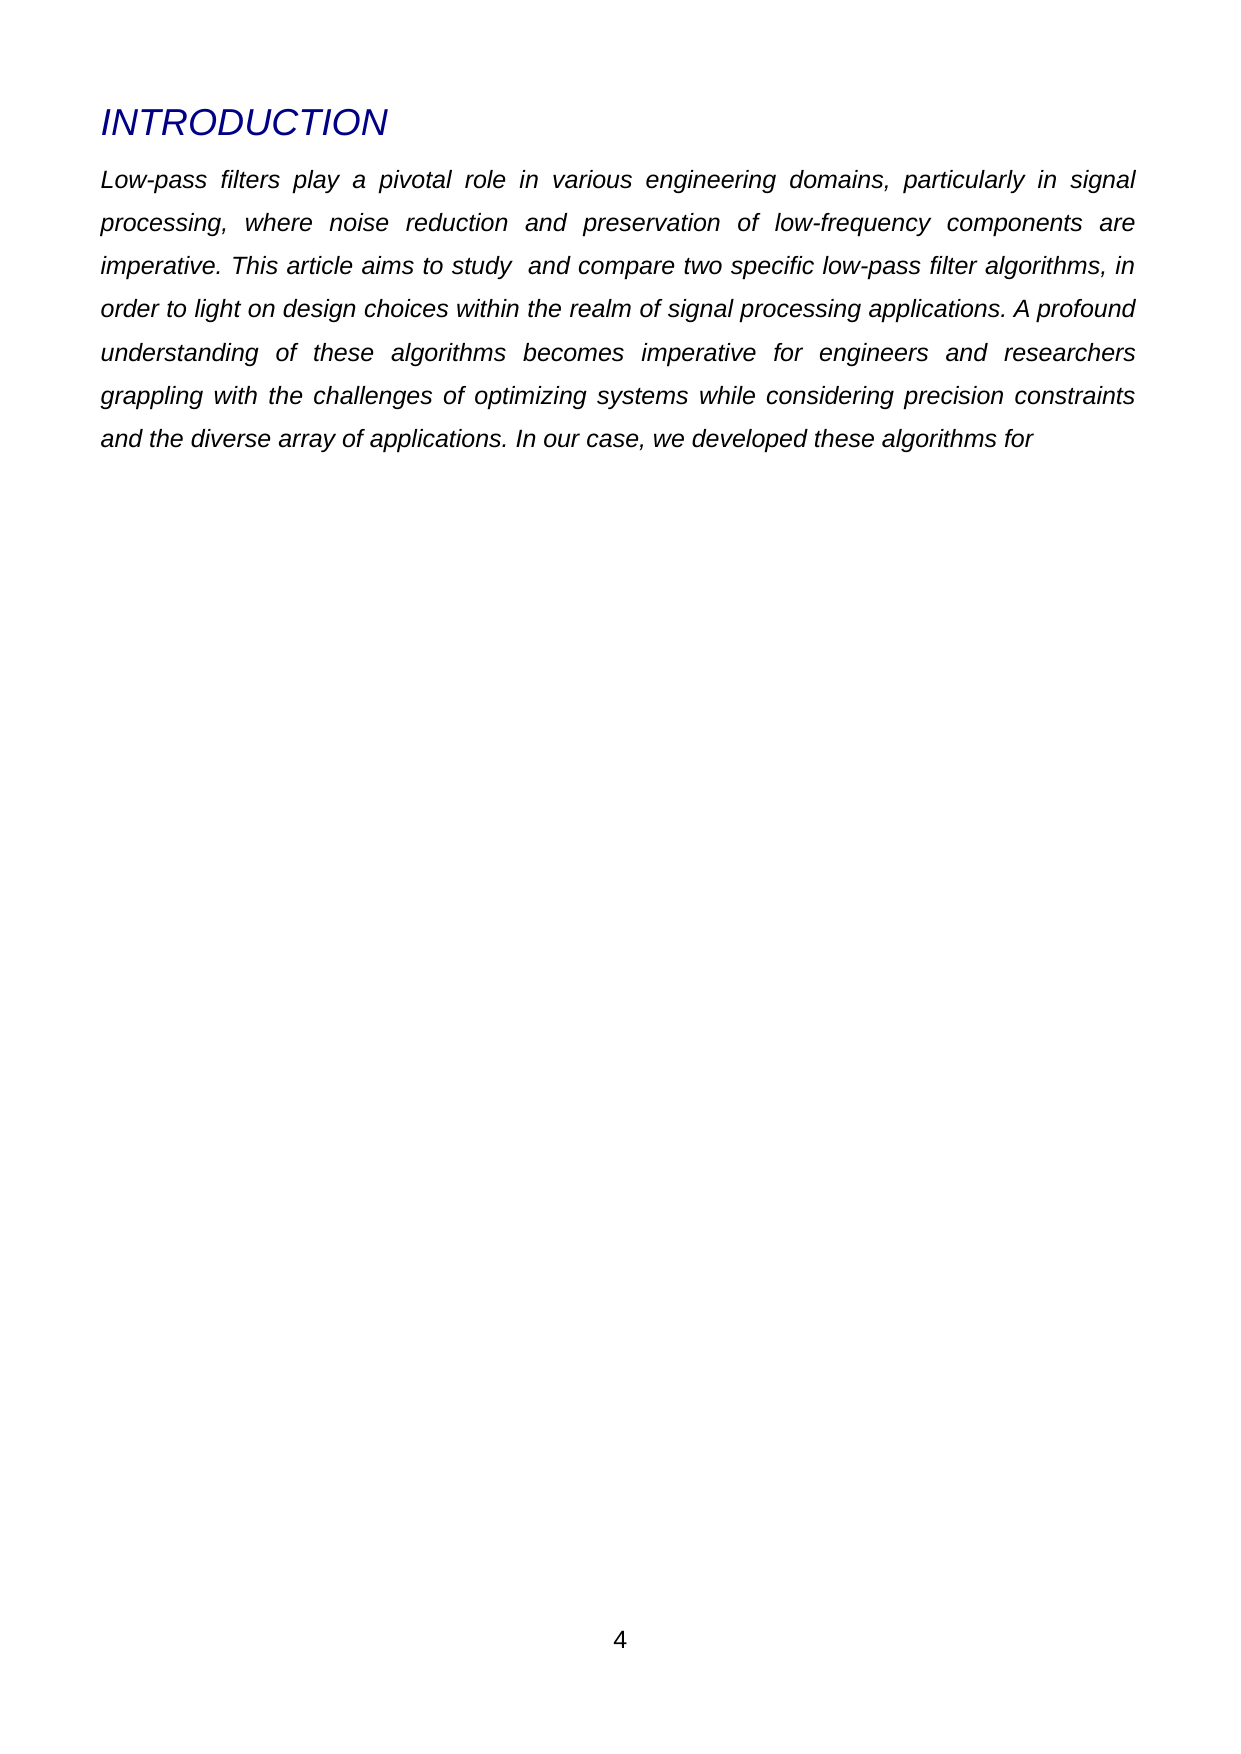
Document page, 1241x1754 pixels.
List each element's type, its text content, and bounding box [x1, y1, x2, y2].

text Low-pass filters play a pivotal role in various engineering domains, particularly in signal processing, where noise reduction and preservation of low-frequency components are imperative. This article aims to study and compare two specific low-pass filter algorithms, in order to light on design choices within the realm of signal processing applications. A profound understanding of these algorithms becomes imperative for engineers and researchers grappling with the challenges of optimizing systems while considering precision constraints and the diverse array of applications. In our case, we developed these algorithms for [100, 165, 1140, 453]
subtitle INTRODUCTION [100, 100, 1140, 143]
